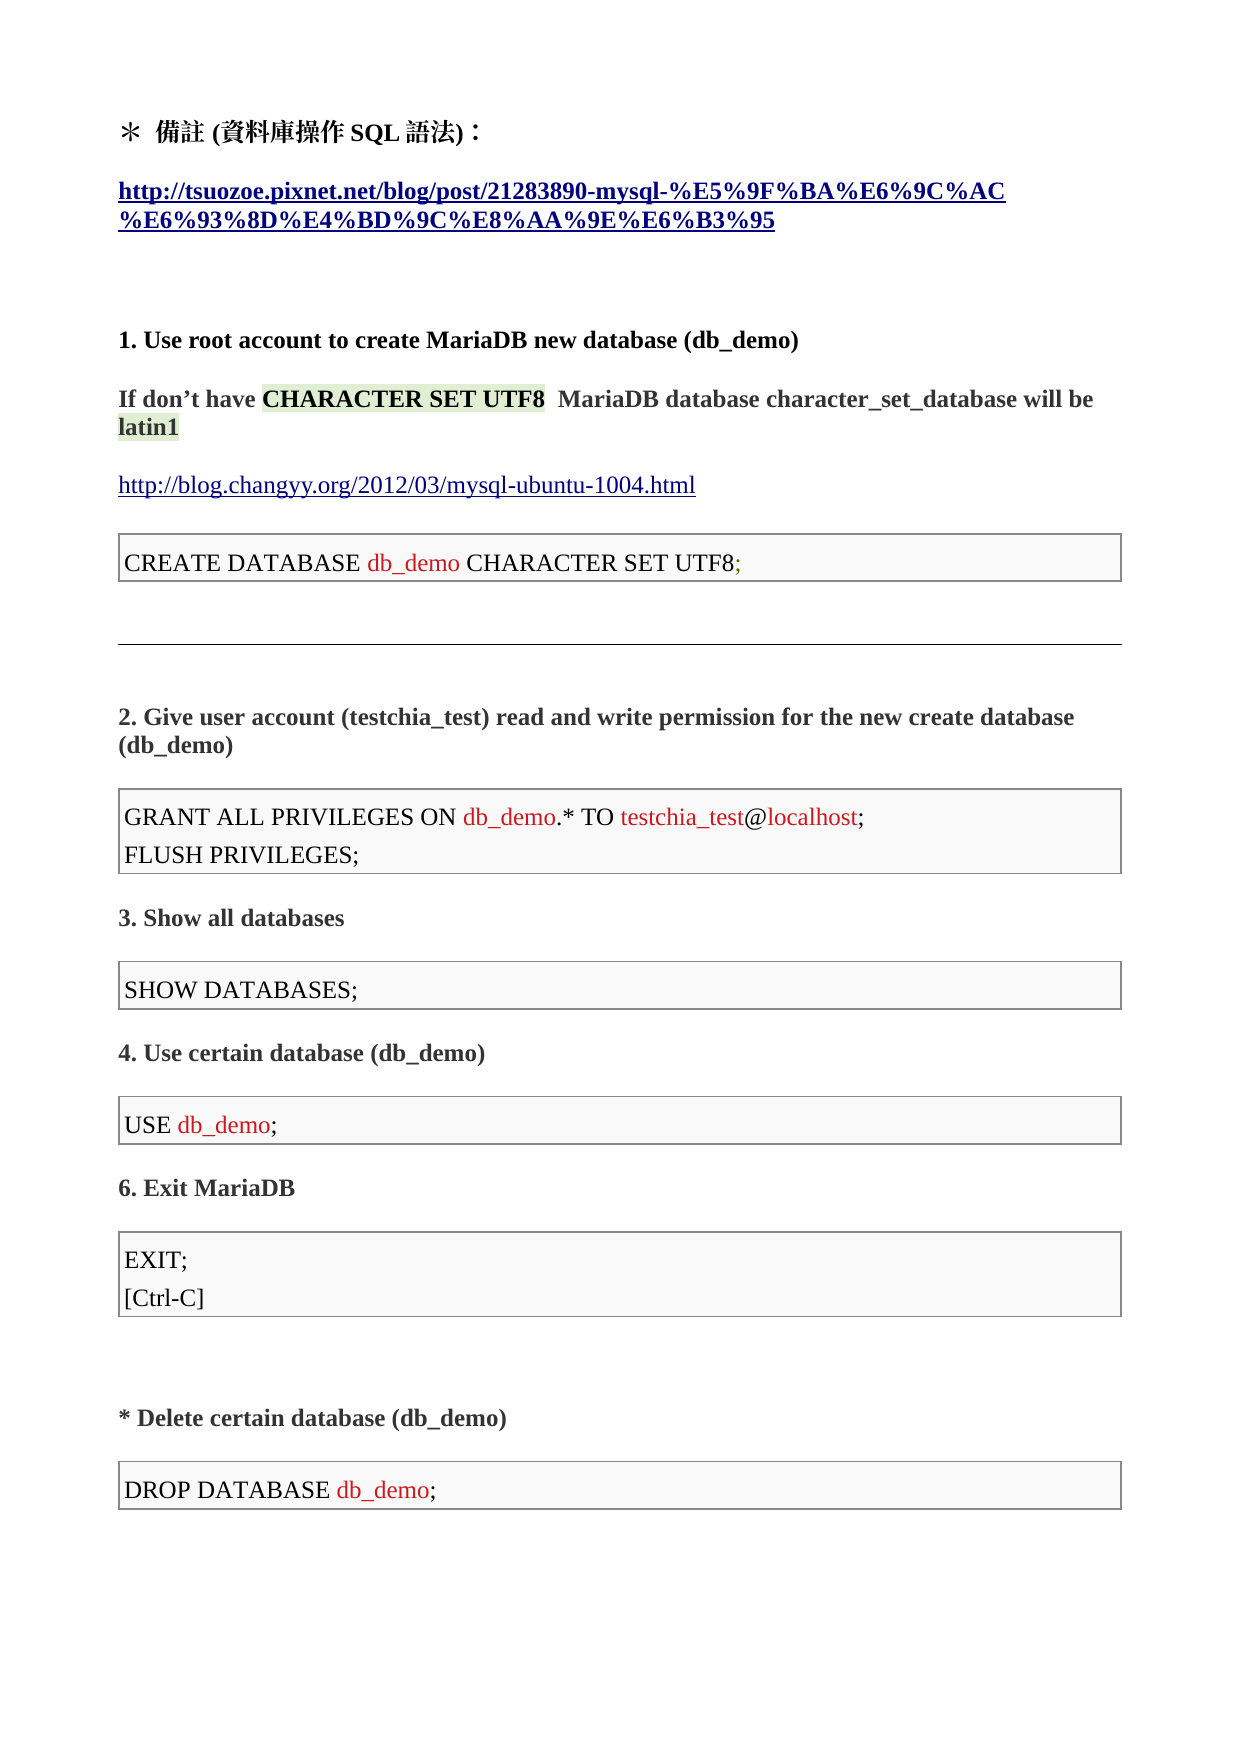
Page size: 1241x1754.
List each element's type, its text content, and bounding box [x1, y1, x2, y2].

text SHOW DATABASES; [120, 962, 1120, 1008]
text http://blog.changyy.org/2012/03/mysql-ubuntu-1004.html [118, 471, 1122, 499]
text CREATE DATABASE db_demo CHARACTER SET UTF8; [120, 535, 1120, 580]
text * Delete certain database (db_demo) [118, 1403, 1122, 1432]
subtitle 1. Use root account to create MariaDB new database (db_demo) [118, 325, 1122, 354]
text FLUSH PRIVILEGES; [120, 825, 1120, 873]
subtitle ＊ 備註 (資料庫操作SQL語法)： [118, 118, 1122, 147]
text 2. Give user account (testchia_test) read and write permission for the new create database (db_demo) [118, 702, 1122, 759]
text If don’t have CHARACTER SET UTF8 MariaDB database character_set_database will be latin1 [118, 384, 1122, 441]
text 4. Use certain database (db_demo) [118, 1038, 1122, 1067]
subtitle http://tsuozoe.pixnet.net/blog/post/21283890-mysql-%E5%9F%BA%E6%9C%AC%E6%93%8D%E4%BD%9C%E8%AA%9E%E6%B3%95 [118, 176, 1122, 234]
text 3. Show all databases [118, 903, 1122, 932]
text EXIT; [120, 1233, 1120, 1268]
text USE db_demo; [120, 1097, 1120, 1143]
text 6. Exit MariaDB [118, 1173, 1122, 1202]
text GRANT ALL PRIVILEGES ON db_demo.* TO testchia_test@localhost; [120, 790, 1120, 825]
text DROP DATABASE db_demo; [120, 1462, 1120, 1508]
text [Ctrl-C] [120, 1268, 1120, 1316]
